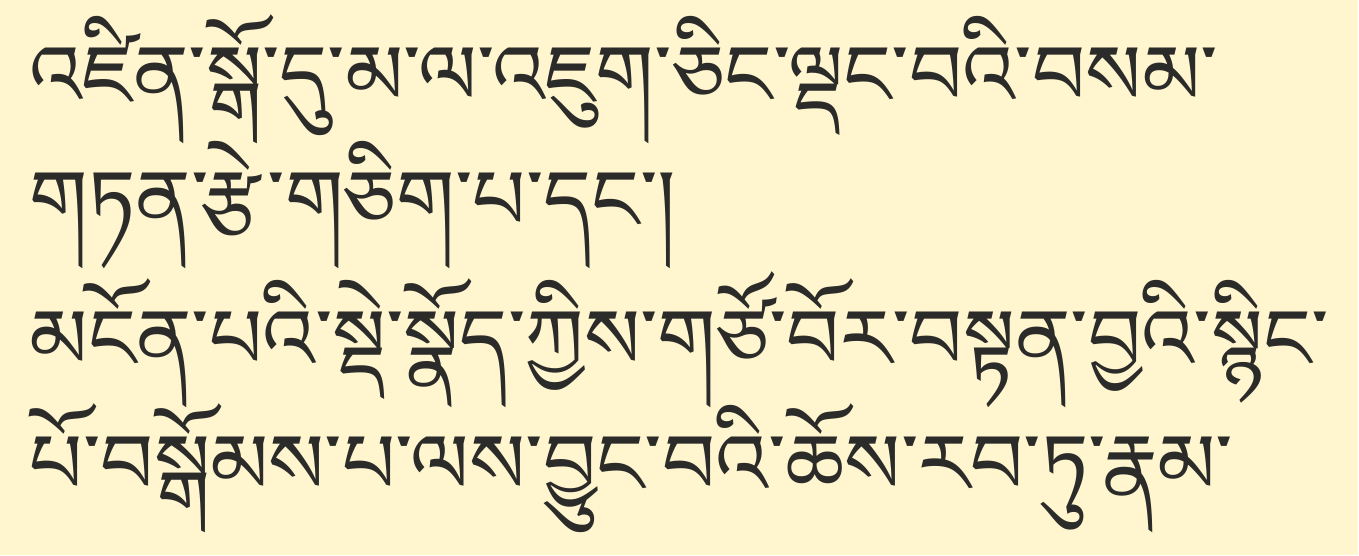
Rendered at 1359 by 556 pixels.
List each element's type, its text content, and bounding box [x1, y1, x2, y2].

text མངོན་པའི་སྡེ་སྣོད་ཀྱིས་གཙོ་བོར་བསྟན་བྱའི་སྙིང་པོ་བསྒོམས་པ་ལས་བྱུང་བའི་ཆོས་རབ་ཏུ་རྣམ་ [29, 294, 1346, 527]
text འཛིན་སྒོ་དུ་མ་ལ་འཇུག་ཅིང་ལྡང་བའི་བསམ་གཏན་རྩེ་གཅིག་པ་དང་། [29, 29, 1346, 263]
